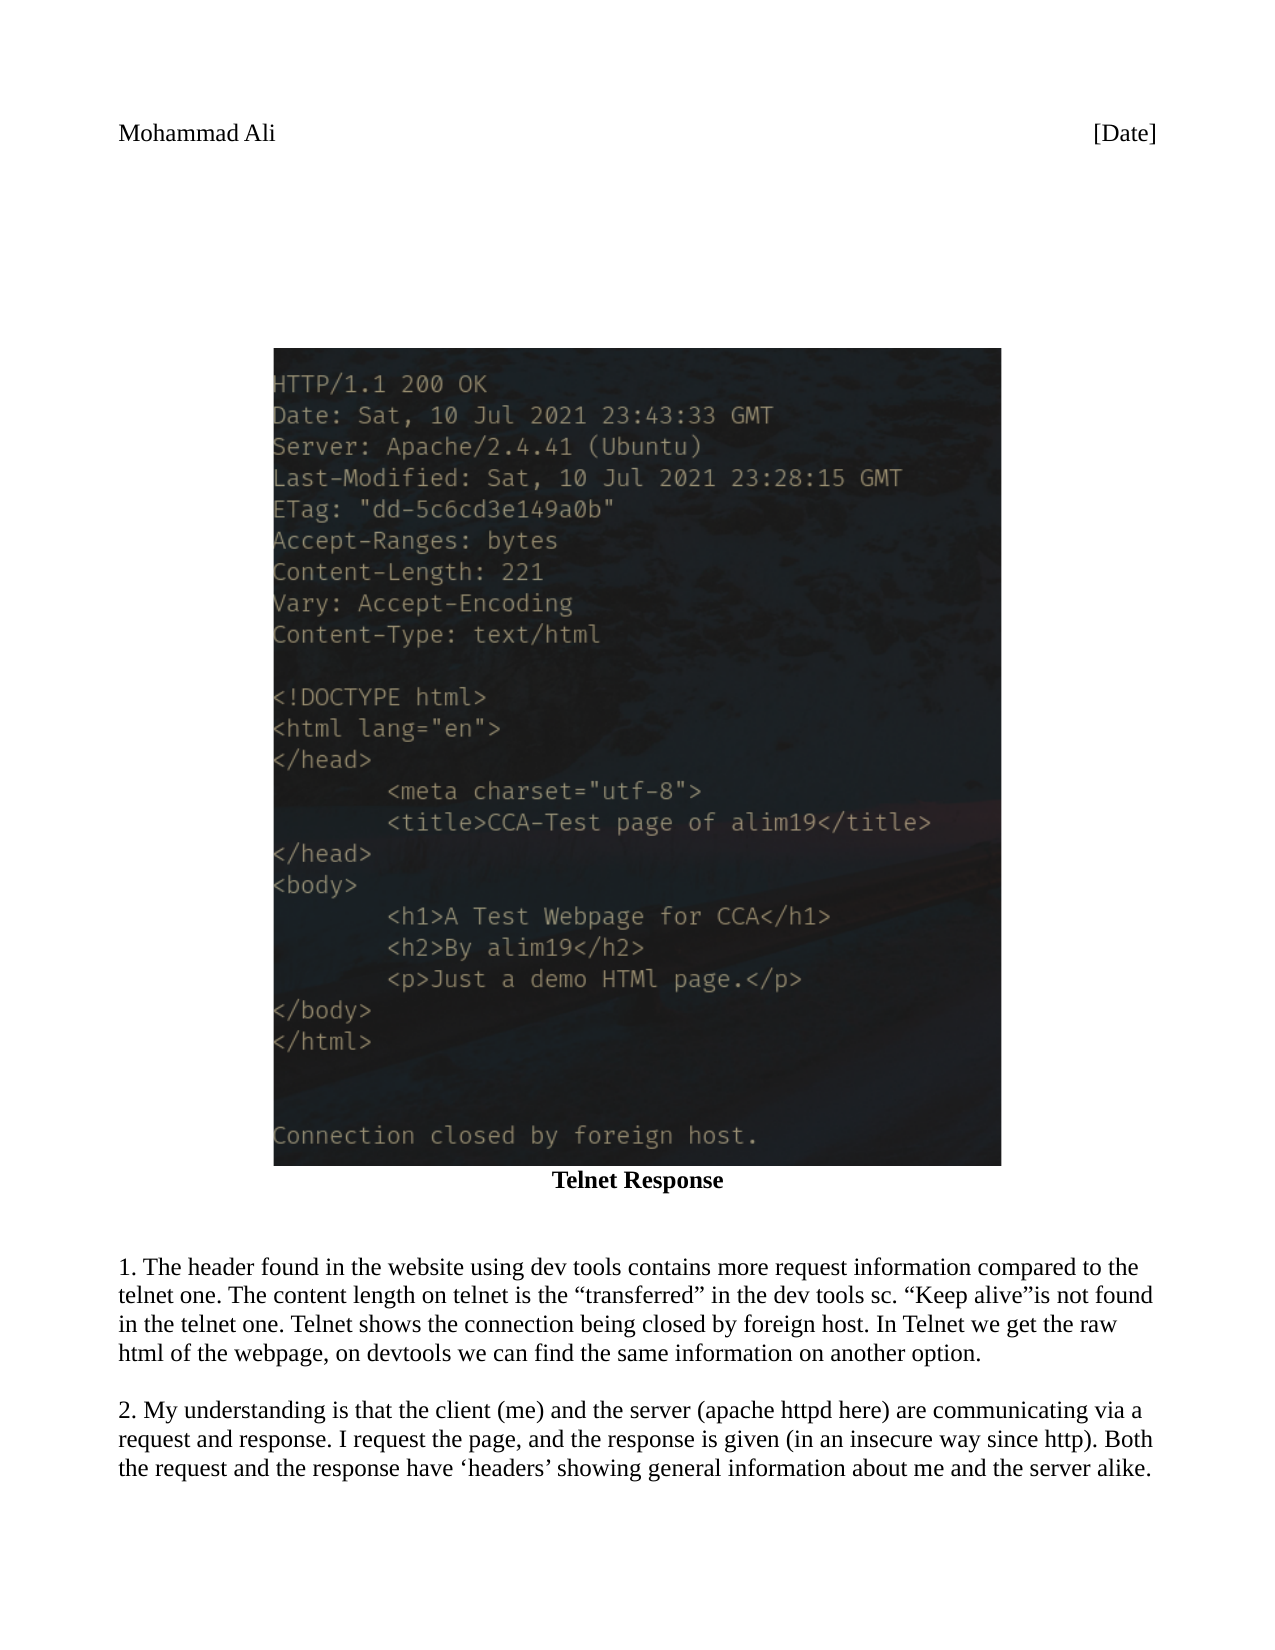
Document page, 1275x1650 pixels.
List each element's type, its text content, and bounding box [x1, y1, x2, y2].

text 2. My understanding is that the client (me) and the server (apache httpd here) are communicating via a request and response. I request the page, and the response is given (in an insecure way since http). Both the request and the response have ‘headers’ showing general information about me and the server alike. [118, 1396, 1157, 1482]
text 1. The header found in the website using dev tools contains more request information compared to the telnet one. The content length on telnet is the “transferred” in the dev tools sc. “Keep alive”is not found in the telnet one. Telnet shows the connection being closed by foreign host. In Telnet we get the raw html of the webpage, on devtools we can find the same information on another option. [118, 1252, 1157, 1367]
picture [273, 348, 1002, 1166]
text Telnet Response [118, 349, 1157, 1194]
